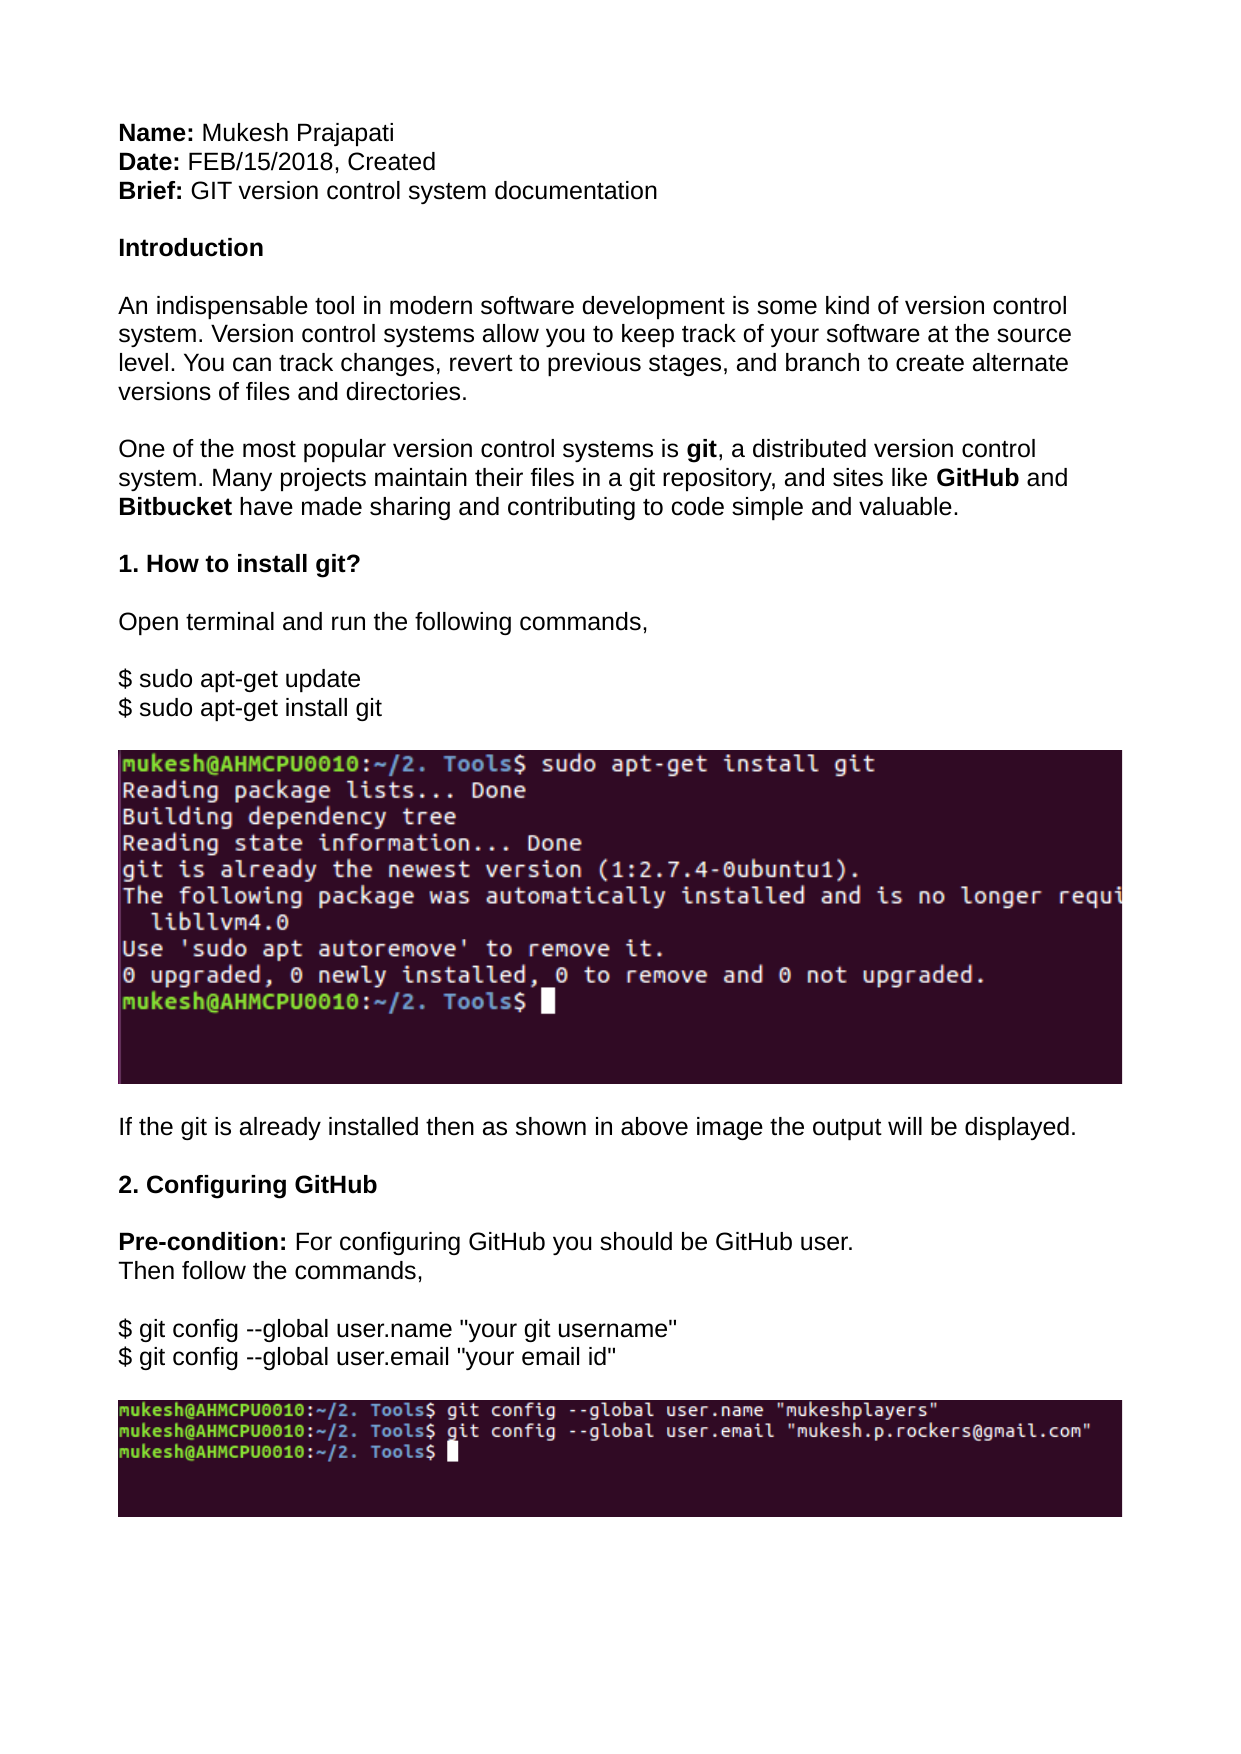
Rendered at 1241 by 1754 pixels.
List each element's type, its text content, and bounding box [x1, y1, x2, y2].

text Name: Mukesh Prajapati [118, 118, 1122, 147]
text An indispensable tool in modern software development is some kind of version control system. Version control systems allow you to keep track of your software at the source level. You can track changes, revert to previous stages, and branch to create alternate versions of files and directories. [118, 291, 1122, 406]
picture [118, 750, 1123, 1084]
text $ git config --global user.email "your email id" [118, 1342, 1122, 1371]
text If the git is already installed then as shown in above image the output will be displayed. [118, 1112, 1122, 1141]
text 2. Configuring GitHub [118, 1170, 1122, 1199]
text 1. How to install git? [118, 549, 1122, 578]
text Pre-condition: For configuring GitHub you should be GitHub user. [118, 1227, 1122, 1256]
text Then follow the commands, [118, 1256, 1122, 1285]
text $ sudo apt-get update [118, 664, 1122, 693]
text $ sudo apt-get install git [118, 693, 1122, 722]
text Introduction [118, 233, 1122, 262]
text Brief: GIT version control system documentation [118, 176, 1122, 204]
text Open terminal and run the following commands, [118, 607, 1122, 636]
text Date: FEB/15/2018, Created [118, 147, 1122, 176]
picture [118, 1400, 1123, 1517]
text One of the most popular version control systems is git, a distributed version control system. Many projects maintain their files in a git repository, and sites like GitHub and Bitbucket have made sharing and contributing to code simple and valuable. [118, 434, 1122, 521]
text $ git config --global user.name "your git username" [118, 1314, 1122, 1342]
